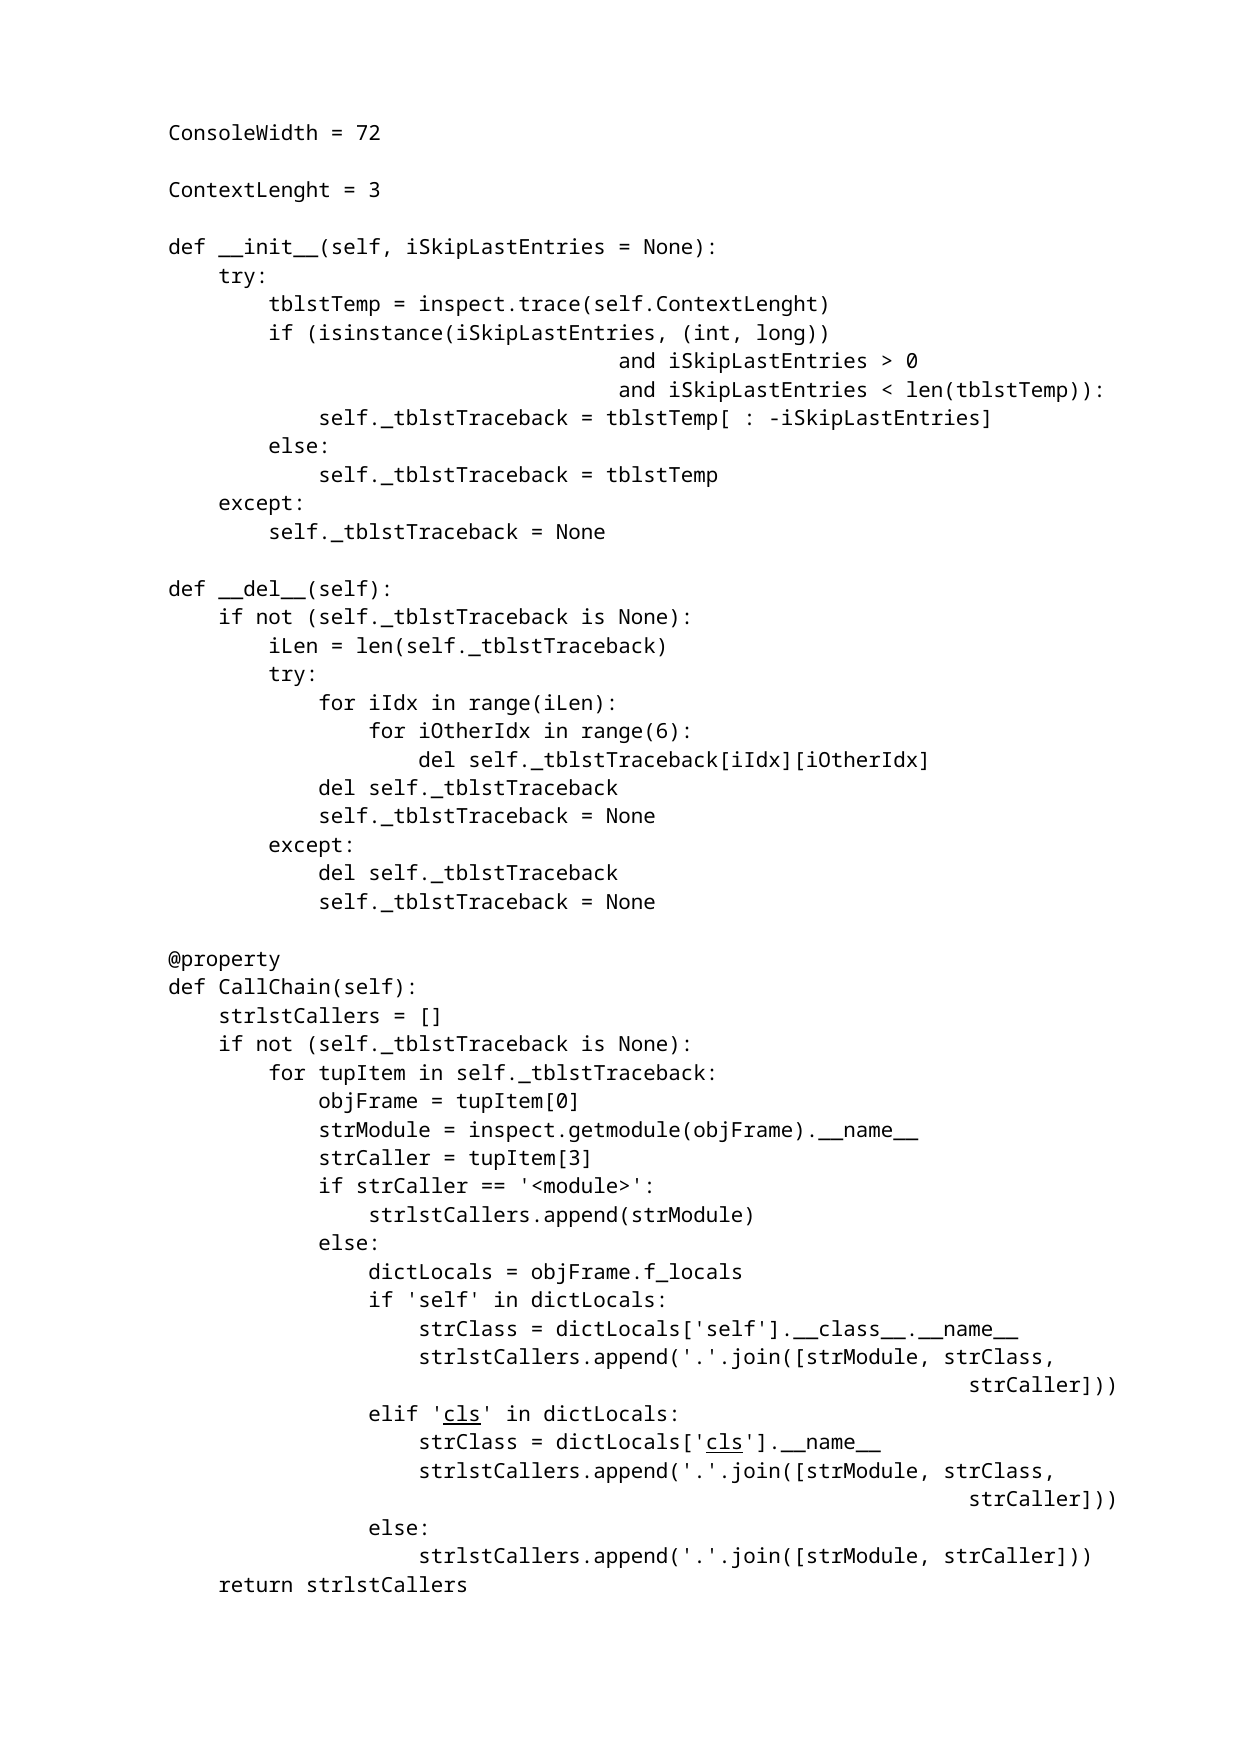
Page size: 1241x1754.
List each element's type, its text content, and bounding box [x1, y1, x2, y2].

text else: [118, 1228, 1122, 1257]
text if not (self._tblstTraceback is None): [118, 1029, 1122, 1058]
text else: [118, 1513, 1122, 1541]
text ConsoleWidth = 72 [118, 118, 1122, 147]
text self._tblstTraceback = None [118, 802, 1122, 830]
text elif 'cls' in dictLocals: [118, 1399, 1122, 1427]
text for iOtherIdx in range(6): [118, 716, 1122, 745]
text strCaller])) [118, 1371, 1122, 1399]
text strlstCallers.append(strModule) [118, 1200, 1122, 1228]
text self._tblstTraceback = None [118, 517, 1122, 545]
text strlstCallers.append('.'.join([strModule, strClass, [118, 1342, 1122, 1371]
text else: [118, 432, 1122, 460]
text strlstCallers = [] [118, 1001, 1122, 1029]
text strlstCallers.append('.'.join([strModule, strCaller])) [118, 1541, 1122, 1570]
text try: [118, 659, 1122, 688]
text if not (self._tblstTraceback is None): [118, 602, 1122, 631]
text try: [118, 261, 1122, 289]
text objFrame = tupItem[0] [118, 1086, 1122, 1115]
text ContextLenght = 3 [118, 175, 1122, 204]
text if 'self' in dictLocals: [118, 1285, 1122, 1314]
text @property [118, 944, 1122, 972]
text strClass = dictLocals['cls'].__name__ [118, 1427, 1122, 1456]
text strClass = dictLocals['self'].__class__.__name__ [118, 1314, 1122, 1342]
text if (isinstance(iSkipLastEntries, (int, long)) [118, 318, 1122, 346]
text def __init__(self, iSkipLastEntries = None): [118, 232, 1122, 261]
text dictLocals = objFrame.f_locals [118, 1257, 1122, 1285]
text for tupItem in self._tblstTraceback: [118, 1058, 1122, 1086]
text except: [118, 830, 1122, 858]
text strlstCallers.append('.'.join([strModule, strClass, [118, 1456, 1122, 1484]
text and iSkipLastEntries > 0 [118, 346, 1122, 375]
text self._tblstTraceback = None [118, 887, 1122, 915]
text self._tblstTraceback = tblstTemp [118, 460, 1122, 488]
text self._tblstTraceback = tblstTemp[ : -iSkipLastEntries] [118, 403, 1122, 432]
text strCaller = tupItem[3] [118, 1143, 1122, 1172]
text if strCaller == '<module>': [118, 1172, 1122, 1200]
text strCaller])) [118, 1484, 1122, 1513]
text and iSkipLastEntries < len(tblstTemp)): [118, 375, 1122, 403]
text tblstTemp = inspect.trace(self.ContextLenght) [118, 289, 1122, 318]
text def __del__(self): [118, 574, 1122, 602]
text del self._tblstTraceback [118, 773, 1122, 802]
text return strlstCallers [118, 1570, 1122, 1598]
text del self._tblstTraceback[iIdx][iOtherIdx] [118, 745, 1122, 773]
text for iIdx in range(iLen): [118, 688, 1122, 716]
text del self._tblstTraceback [118, 858, 1122, 887]
text strModule = inspect.getmodule(objFrame).__name__ [118, 1115, 1122, 1143]
text def CallChain(self): [118, 972, 1122, 1001]
text except: [118, 488, 1122, 517]
text iLen = len(self._tblstTraceback) [118, 631, 1122, 659]
